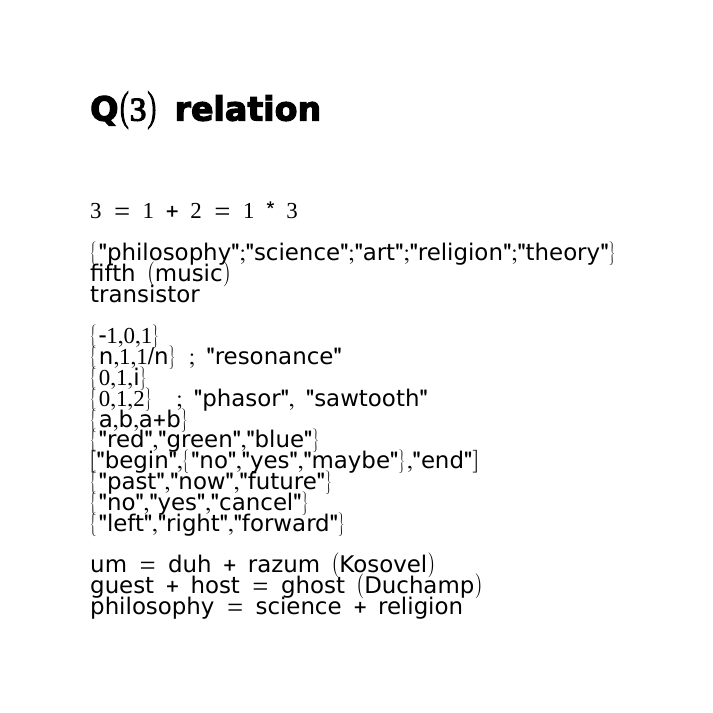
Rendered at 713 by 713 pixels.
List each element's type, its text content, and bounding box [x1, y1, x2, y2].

text {0,1,2} ; "phasor", "sawtooth" [90, 390, 622, 411]
text fifth (music) [90, 265, 622, 286]
text ["begin",{"no","yes","maybe"},"end"] [93, 453, 476, 473]
text {"left","right","forward"} [90, 515, 622, 536]
text [477, 453, 622, 473]
subtitle Q(3) relation [124, 97, 152, 128]
text {"red","green","blue"} [90, 432, 622, 453]
text {"past","now","future"} [90, 473, 622, 494]
text {a,b,a+b} [90, 411, 622, 432]
text {"philosophy";"science";"art";"religion";"theory"} [90, 244, 622, 265]
text um = duh + razum (Kosovel) [90, 557, 622, 578]
text {n,1,1/n} ; "resonance" [90, 348, 622, 369]
text philosophy = science + religion [90, 598, 622, 619]
text {0,1,i} [90, 369, 622, 390]
text guest + host = ghost (Duchamp) [90, 578, 622, 598]
text {"no","yes","cancel"} [90, 494, 622, 515]
text transistor [90, 286, 622, 307]
text {-1,0,1} [90, 328, 622, 348]
subtitle Q(3) relation [90, 97, 125, 128]
subtitle Q(3) relation [151, 97, 622, 128]
text 3 = 1 + 2 = 1 * 3 [90, 203, 622, 223]
